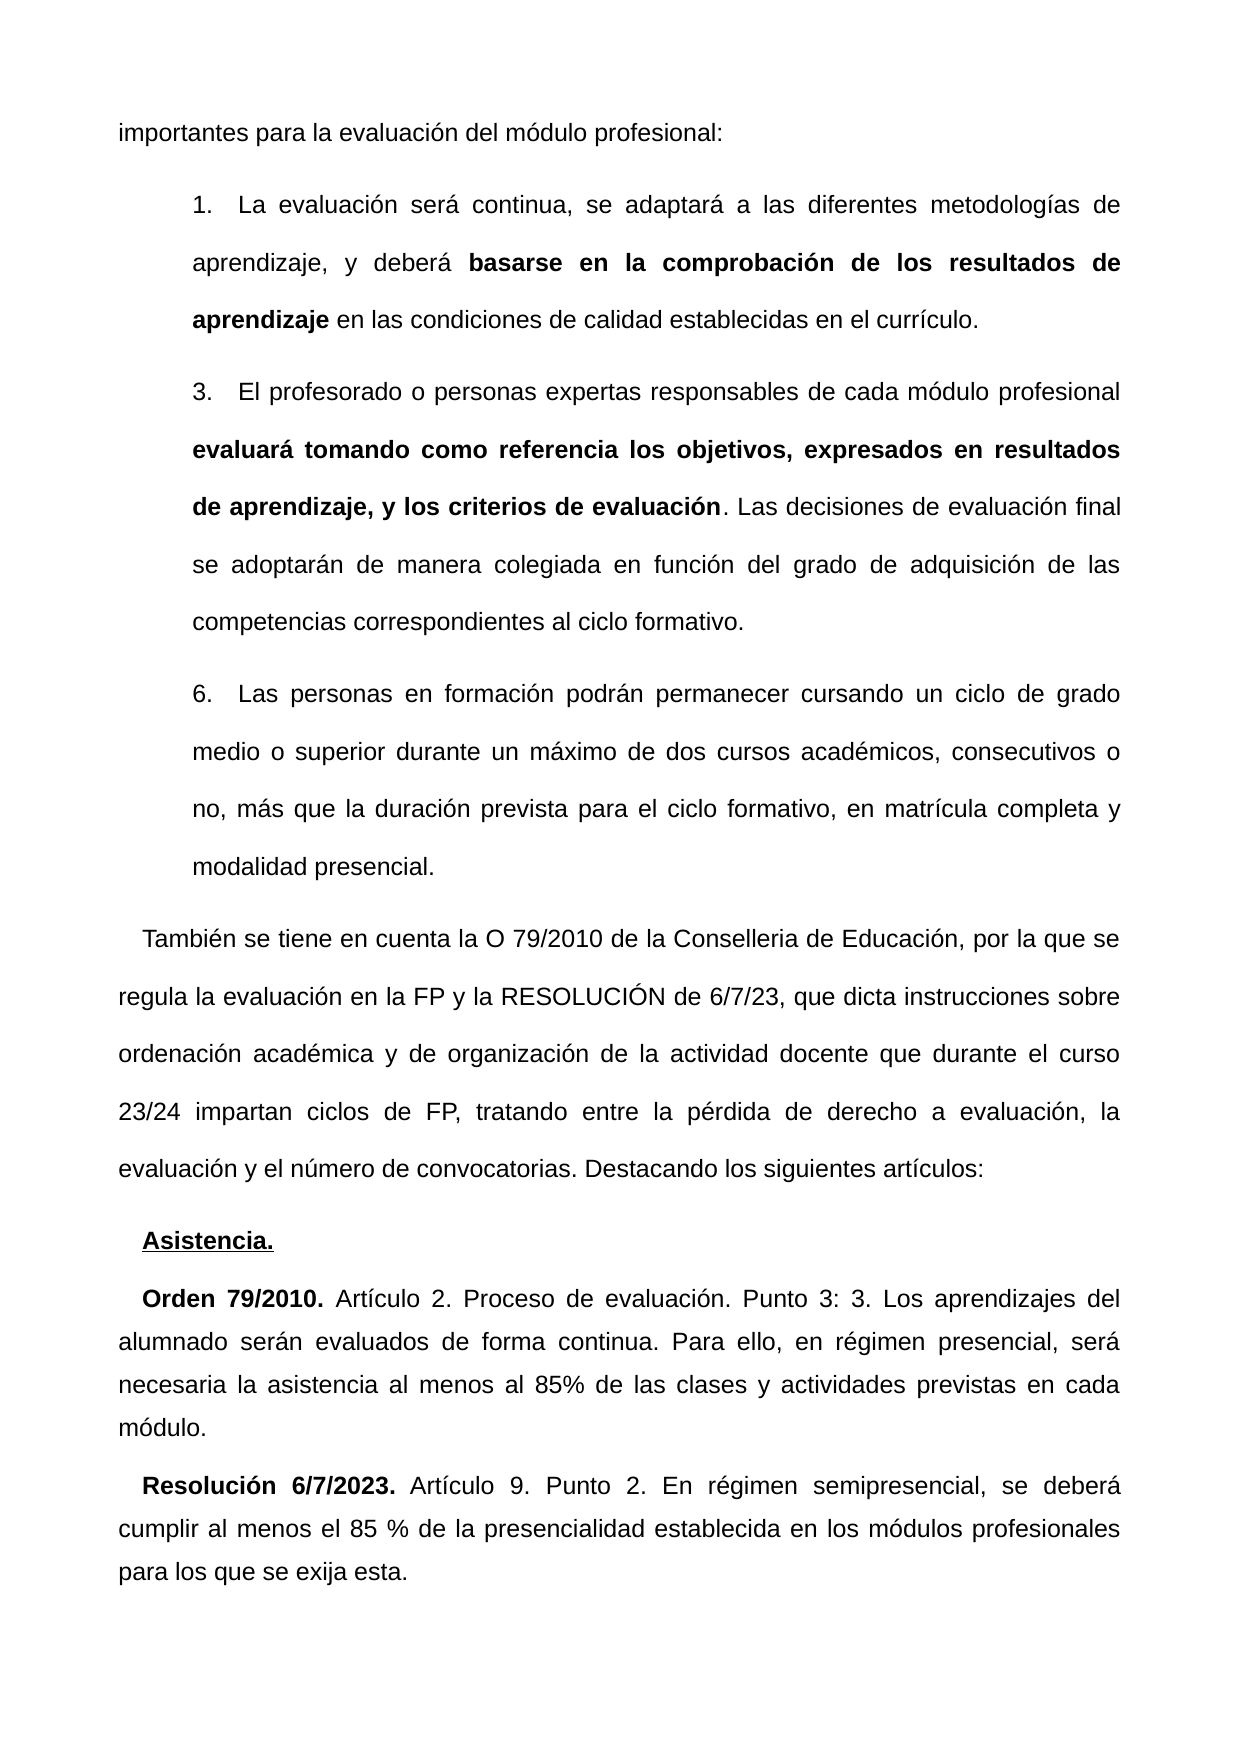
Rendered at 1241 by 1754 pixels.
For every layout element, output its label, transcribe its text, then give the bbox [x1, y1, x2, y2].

text Orden 79/2010. Artículo 2. Proceso de evaluación. Punto 3: 3. Los aprendizajes del alumnado serán evaluados de forma continua. Para ello, en régimen presencial, será necesaria la asistencia al menos al 85% de las clases y actividades previstas en cada módulo. [118, 1284, 1122, 1442]
text Resolución 6/7/2023. Artículo 9. Punto 2. En régimen semipresencial, se deberá cumplir al menos el 85 % de la presencialidad establecida en los módulos profesionales para los que se exija esta. [118, 1471, 1122, 1586]
text importantes para la evaluación del módulo profesional: [118, 118, 1122, 147]
text También se tiene en cuenta la O 79/2010 de la Conselleria de Educación, por la que se regula la evaluación en la FP y la RESOLUCIÓN de 6/7/23, que dicta instrucciones sobre ordenación académica y de organización de la actividad docente que durante el curso 23/24 impartan ciclos de FP, tratando entre la pérdida de derecho a evaluación, la evaluación y el número de convocatorias. Destacando los siguientes artículos: [118, 924, 1122, 1183]
text Asistencia. [118, 1226, 1122, 1255]
text 3. El profesorado o personas expertas responsables de cada módulo profesional evaluará tomando como referencia los objetivos, expresados en resultados de aprendizaje, y los criterios de evaluación. Las decisiones de evaluación final se adoptarán de manera colegiada en función del grado de adquisición de las competencias correspondientes al ciclo formativo. [192, 377, 1122, 636]
text 1. La evaluación será continua, se adaptará a las diferentes metodologías de aprendizaje, y deberá basarse en la comprobación de los resultados de aprendizaje en las condiciones de calidad establecidas en el currículo. [192, 190, 1122, 334]
text 6. Las personas en formación podrán permanecer cursando un ciclo de grado medio o superior durante un máximo de dos cursos académicos, consecutivos o no, más que la duración prevista para el ciclo formativo, en matrícula completa y modalidad presencial. [192, 679, 1122, 881]
